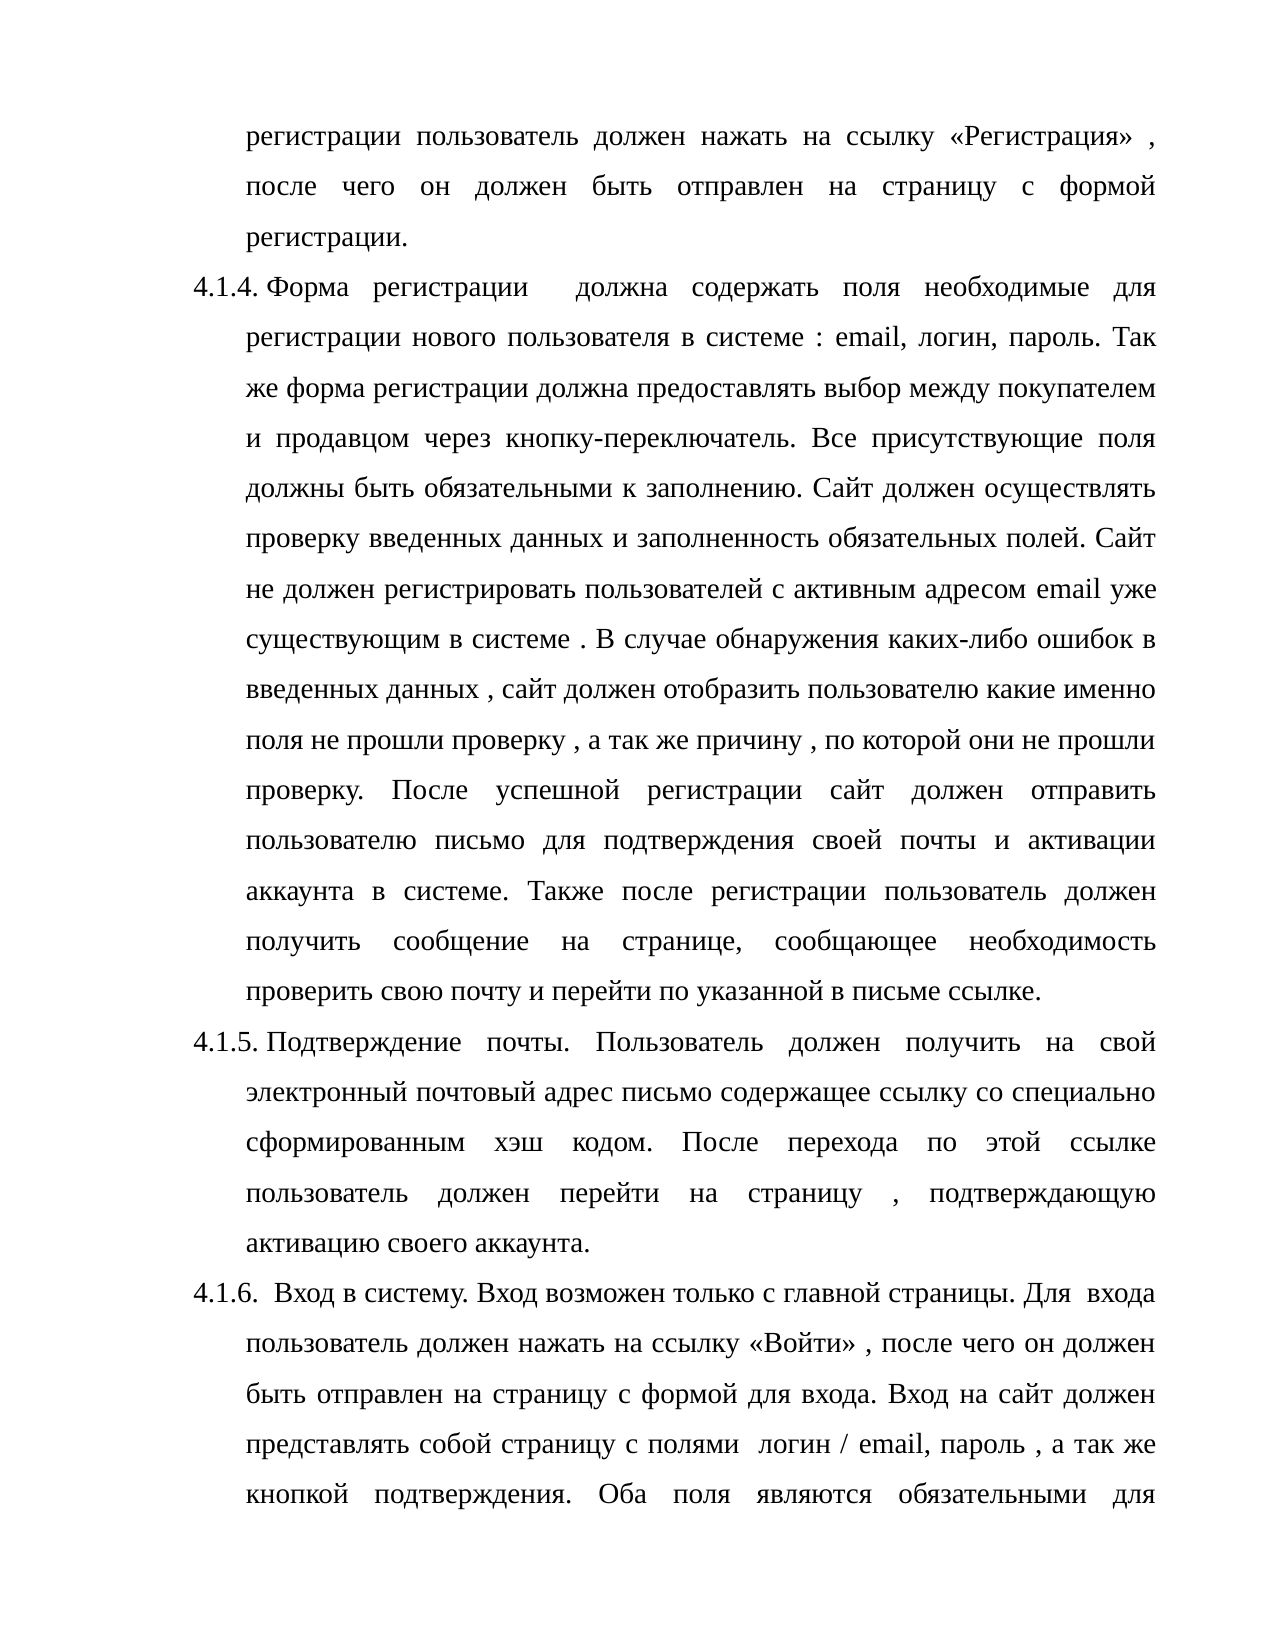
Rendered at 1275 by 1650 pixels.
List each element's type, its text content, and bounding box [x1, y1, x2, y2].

list Форма регистрации должна содержать поля необходимые для регистрации нового пользователя в системе : email, логин, пароль. Так же форма регистрации должна предоставлять выбор между покупателем и продавцом через кнопку-переключатель. Все присутствующие поля должны быть обязательными к заполнению. Сайт должен осуществлять проверку введенных данных и заполненность обязательных полей. Сайт не должен регистрировать пользователей с активным адресом email уже существующим в системе . В случае обнаружения каких-либо ошибок в введенных данных , сайт должен отобразить пользователю какие именно поля не прошли проверку , а так же причину , по которой они не прошли проверку. После успешной регистрации сайт должен отправить пользователю письмо для подтверждения своей почты и активации аккаунта в системе. Также после регистрации пользователь должен получить сообщение на странице, сообщающее необходимость проверить свою почту и перейти по указанной в письме ссылке. [193, 269, 1157, 1007]
list Вход в систему. Вход возможен только с главной страницы. Для входа пользователь должен нажать на ссылку «Войти» , после чего он должен быть отправлен на страницу с формой для входа. Вход на сайт должен представлять собой страницу с полями логин / email, пароль , а так же кнопкой подтверждения. Оба поля являются обязательными для [193, 1275, 1157, 1510]
list регистрации пользователь должен нажать на ссылку «Регистрация» , после чего он должен быть отправлен на страницу с формой регистрации. [193, 118, 1157, 252]
list Подтверждение почты. Пользователь должен получить на свой электронный почтовый адрес письмо содержащее ссылку со специально сформированным хэш кодом. После перехода по этой ссылке пользователь должен перейти на страницу , подтверждающую активацию своего аккаунта. [193, 1024, 1157, 1258]
